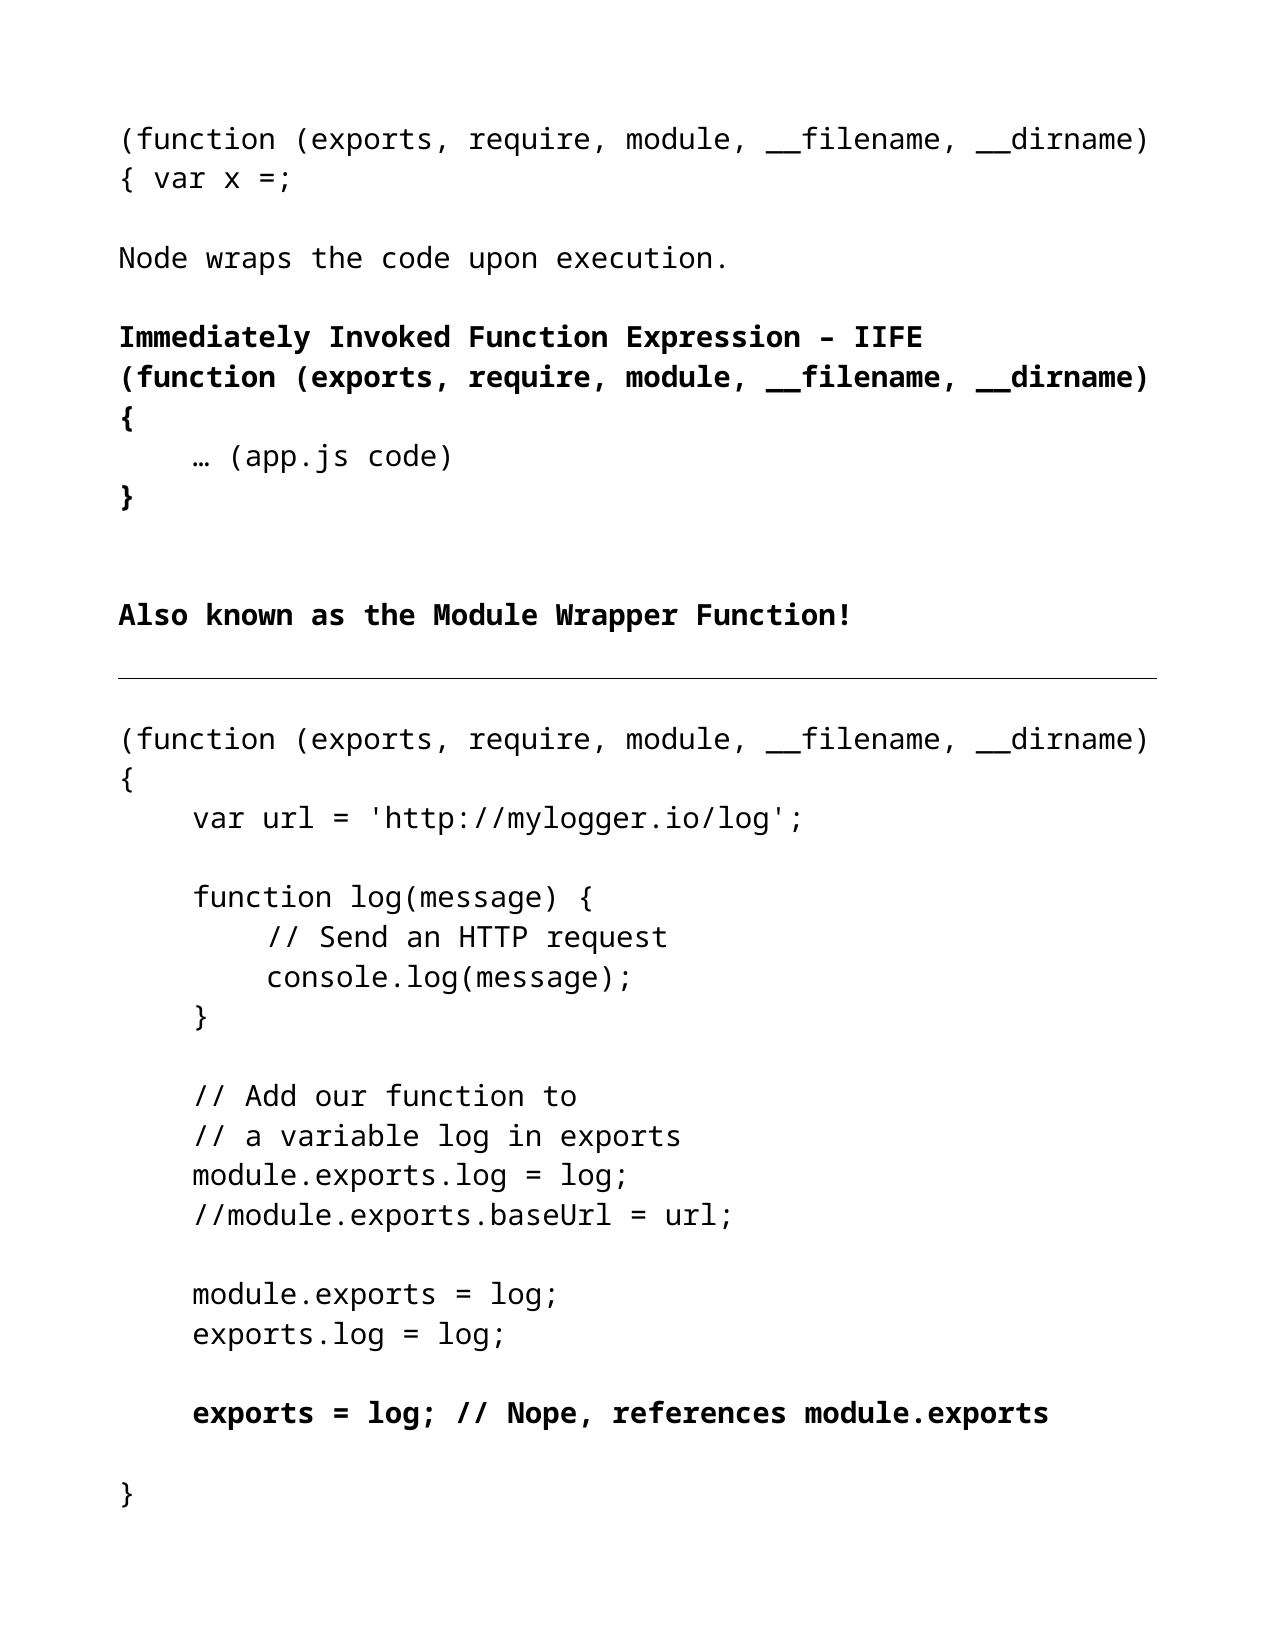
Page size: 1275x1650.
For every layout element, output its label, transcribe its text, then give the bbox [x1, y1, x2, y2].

text // a variable log in exports [118, 1115, 1157, 1154]
text // Send an HTTP request [118, 916, 1157, 956]
text console.log(message); [118, 956, 1157, 996]
text (function (exports, require, module, __filename, __dirname) { var x =; [118, 118, 1157, 197]
text Node wraps the code upon execution. [118, 237, 1157, 277]
text } [118, 475, 1157, 515]
text (function (exports, require, module, __filename, __dirname) { [118, 356, 1157, 436]
text } [118, 996, 1157, 1035]
text // Add our function to [118, 1075, 1157, 1115]
text (function (exports, require, module, __filename, __dirname) { [118, 718, 1157, 797]
text var url = 'http://mylogger.io/log'; [118, 797, 1157, 837]
text exports = log; // Nope, references module.exports [118, 1393, 1157, 1432]
text … (app.js code) [118, 436, 1157, 475]
text } [118, 1472, 1157, 1512]
text Also known as the Module Wrapper Function! [118, 594, 1157, 634]
text module.exports = log; [118, 1273, 1157, 1313]
text //module.exports.baseUrl = url; [118, 1194, 1157, 1234]
text Immediately Invoked Function Expression – IIFE [118, 317, 1157, 356]
text function log(message) { [118, 877, 1157, 916]
text module.exports.log = log; [118, 1154, 1157, 1194]
text exports.log = log; [118, 1313, 1157, 1353]
